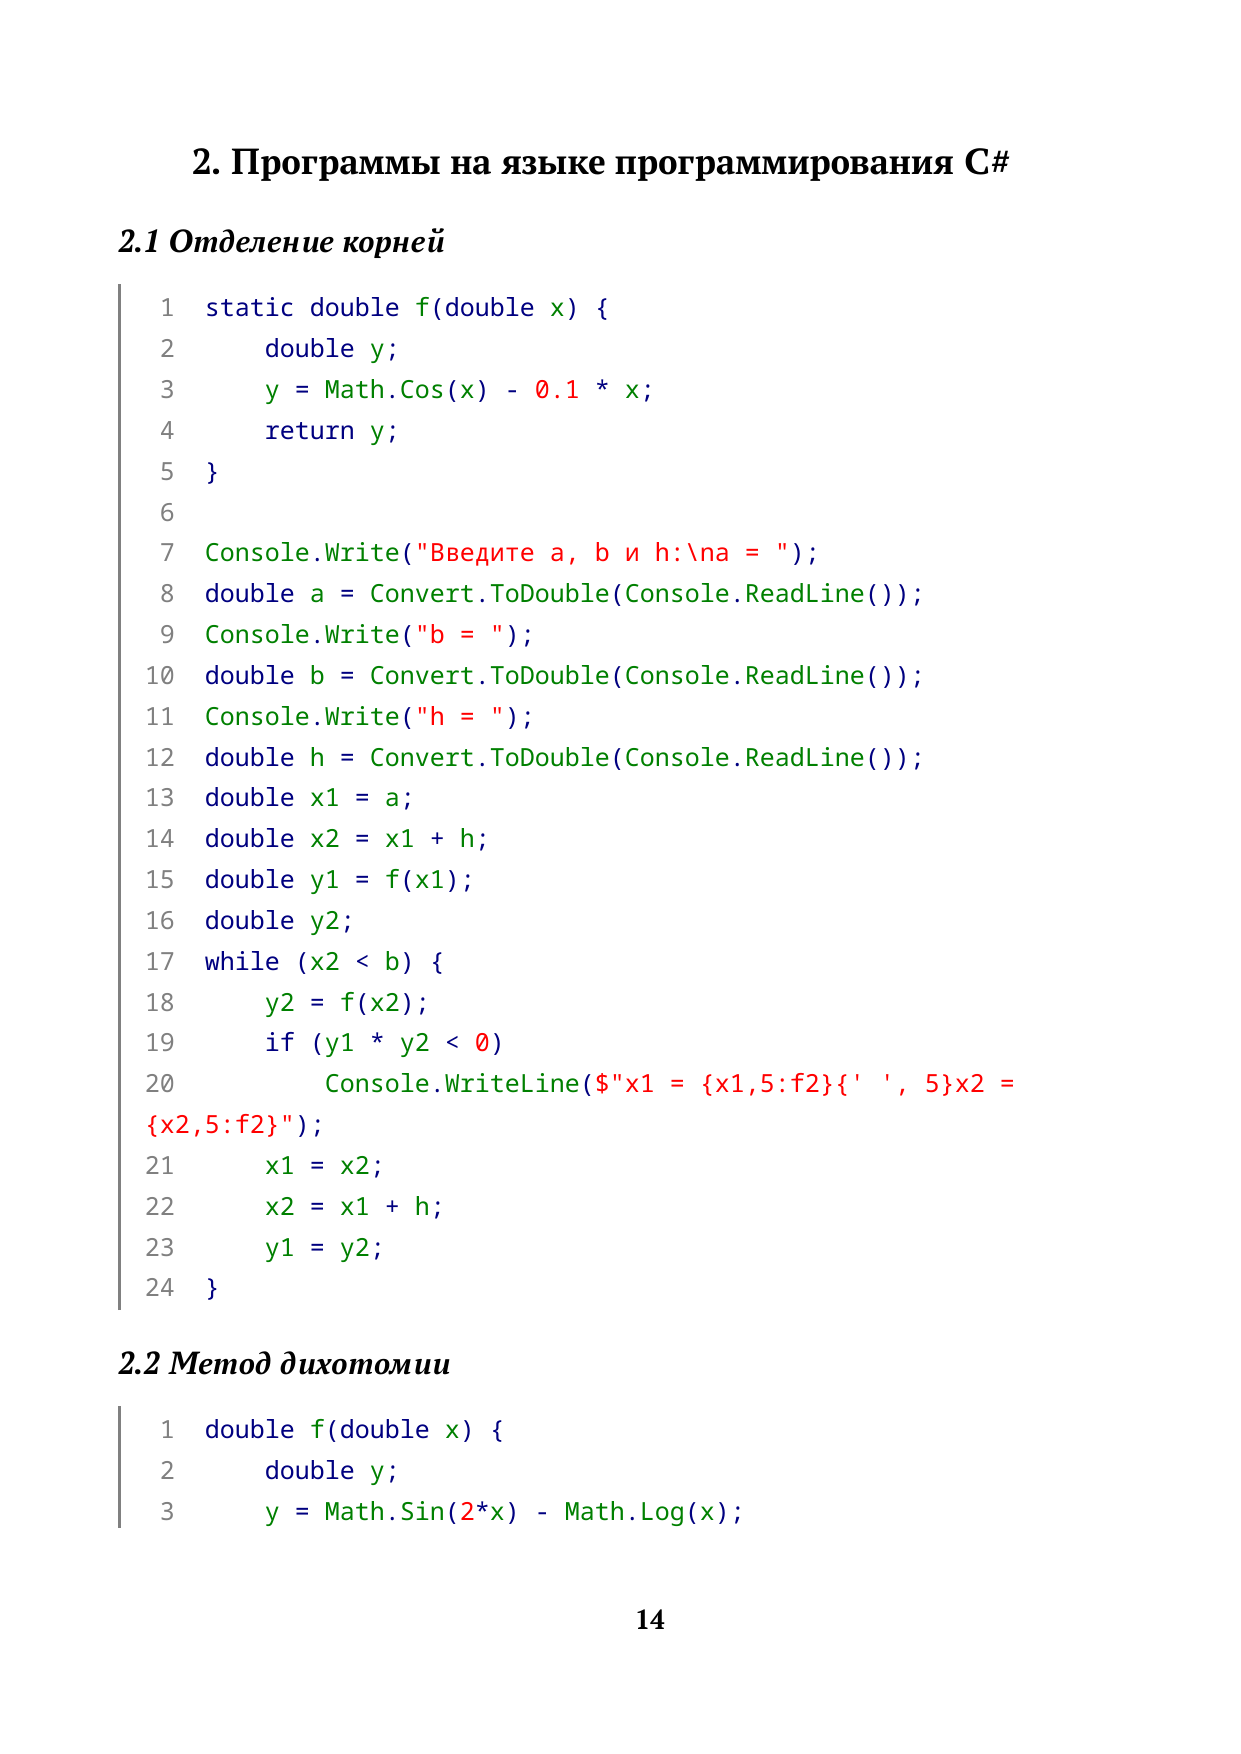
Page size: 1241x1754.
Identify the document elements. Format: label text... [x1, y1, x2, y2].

text 21 x1 = x2; [121, 1142, 1181, 1182]
text 9 Console.Write("b = "); [121, 611, 1181, 651]
text 5 } [121, 447, 1181, 487]
text 2 double y; [121, 1447, 1181, 1487]
text 3 y = Math.Cos(x) - 0.1 * x; [121, 366, 1181, 406]
text 16 double y2; [121, 897, 1181, 937]
text 7 Console.Write("Введите a, b и h:\na = "); [121, 529, 1181, 569]
text 18 y2 = f(x2); [121, 978, 1181, 1018]
subtitle 2.2 Метод дихотомии [118, 1343, 1181, 1382]
text 15 double y1 = f(x1); [121, 856, 1181, 896]
text 3 y = Math.Sin(2*x) - Math.Log(x); [121, 1488, 1181, 1528]
subtitle 2.1 Отделение корней [118, 221, 1181, 260]
text 22 x2 = x1 + h; [121, 1182, 1181, 1222]
text 11 Console.Write("h = "); [121, 692, 1181, 732]
text 1 double f(double x) { [121, 1406, 1181, 1446]
text 14 double x2 = x1 + h; [121, 815, 1181, 855]
text 2 double y; [121, 325, 1181, 365]
text 6 [121, 488, 1181, 528]
text 23 y1 = y2; [121, 1223, 1181, 1263]
text 12 double h = Convert.ToDouble(Console.ReadLine()); [121, 733, 1181, 773]
text 24 } [121, 1264, 1181, 1310]
text 1 static double f(double x) { [121, 284, 1181, 324]
text 19 if (y1 * y2 < 0) [121, 1019, 1181, 1059]
text 17 while (x2 < b) { [121, 937, 1181, 977]
text 8 double a = Convert.ToDouble(Console.ReadLine()); [121, 570, 1181, 610]
text 13 double x1 = a; [121, 774, 1181, 814]
subtitle 2. Программы на языке программирования C# [192, 139, 1181, 183]
text 4 return y; [121, 407, 1181, 447]
text 20 Console.WriteLine($"x1 = {x1,5:f2}{' ', 5}x2 = {x2,5:f2}"); [121, 1060, 1181, 1141]
text 10 double b = Convert.ToDouble(Console.ReadLine()); [121, 652, 1181, 692]
